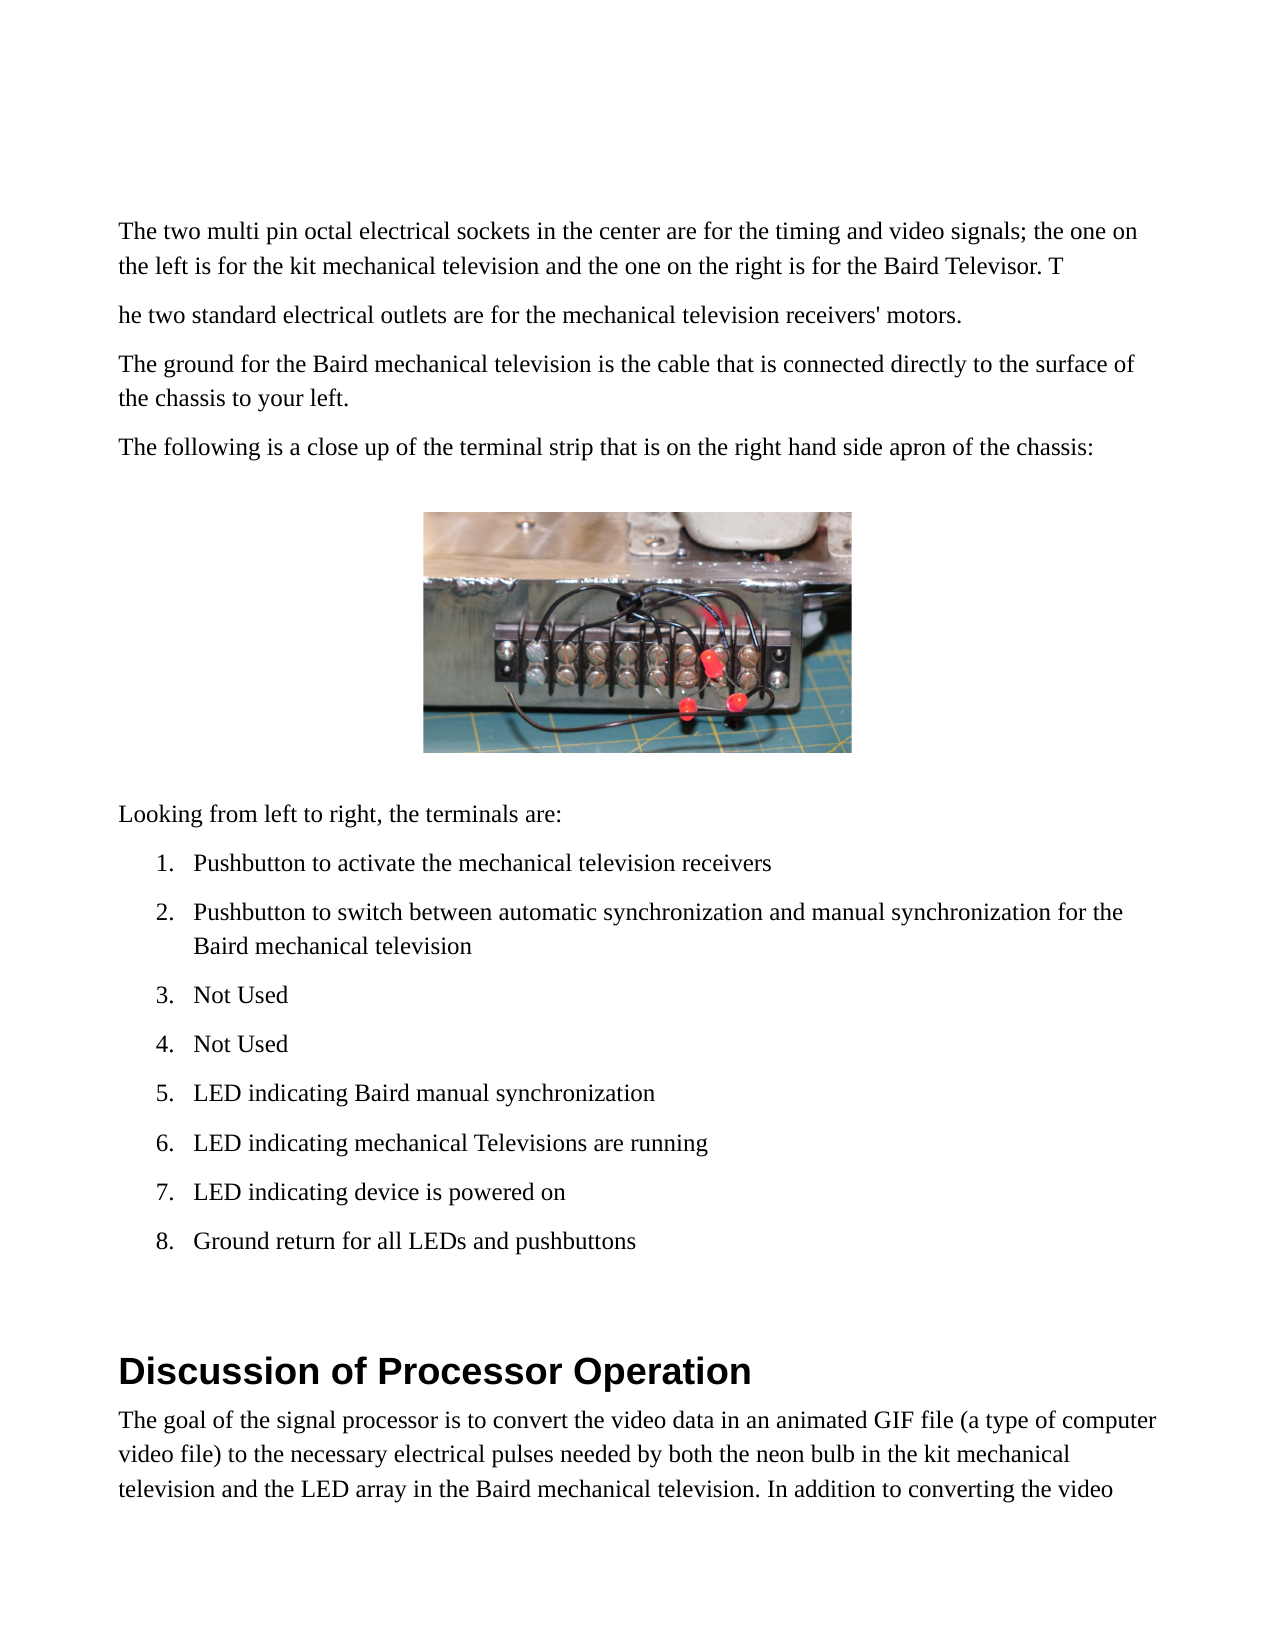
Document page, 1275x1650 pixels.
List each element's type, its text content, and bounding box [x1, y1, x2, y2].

picture [423, 512, 852, 753]
list LED indicating device is powered on [156, 1177, 1157, 1205]
text The following is a close up of the terminal strip that is on the right hand side apron of the chassis: [118, 432, 1157, 461]
text Looking from left to right, the terminals are: [118, 799, 1157, 827]
list Not Used [156, 980, 1157, 1009]
list Pushbutton to switch between automatic synchronization and manual synchronization for the Baird mechanical television [156, 897, 1157, 960]
text he two standard electrical outlets are for the mechanical television receivers' motors. [118, 300, 1157, 328]
list LED indicating mechanical Televisions are running [156, 1128, 1157, 1156]
text The ground for the Baird mechanical television is the cable that is connected directly to the surface of the chassis to your left. [118, 349, 1157, 412]
list Pushbutton to activate the mechanical television receivers [156, 848, 1157, 877]
list LED indicating Baird manual synchronization [156, 1078, 1157, 1107]
list Not Used [156, 1029, 1157, 1058]
subtitle Discussion of Processor Operation [118, 1349, 1157, 1392]
list Ground return for all LEDs and pushbuttons [156, 1226, 1157, 1254]
text The two multi pin octal electrical sockets in the center are for the timing and video signals; the one on the left is for the kit mechanical television and the one on the right is for the Baird Televisor. T [118, 216, 1157, 279]
text The goal of the signal processor is to convert the video data in an animated GIF file (a type of computer video file) to the necessary electrical pulses needed by both the neon bulb in the kit mechanical television and the LED array in the Baird mechanical television. In addition to converting the video [118, 1405, 1157, 1503]
